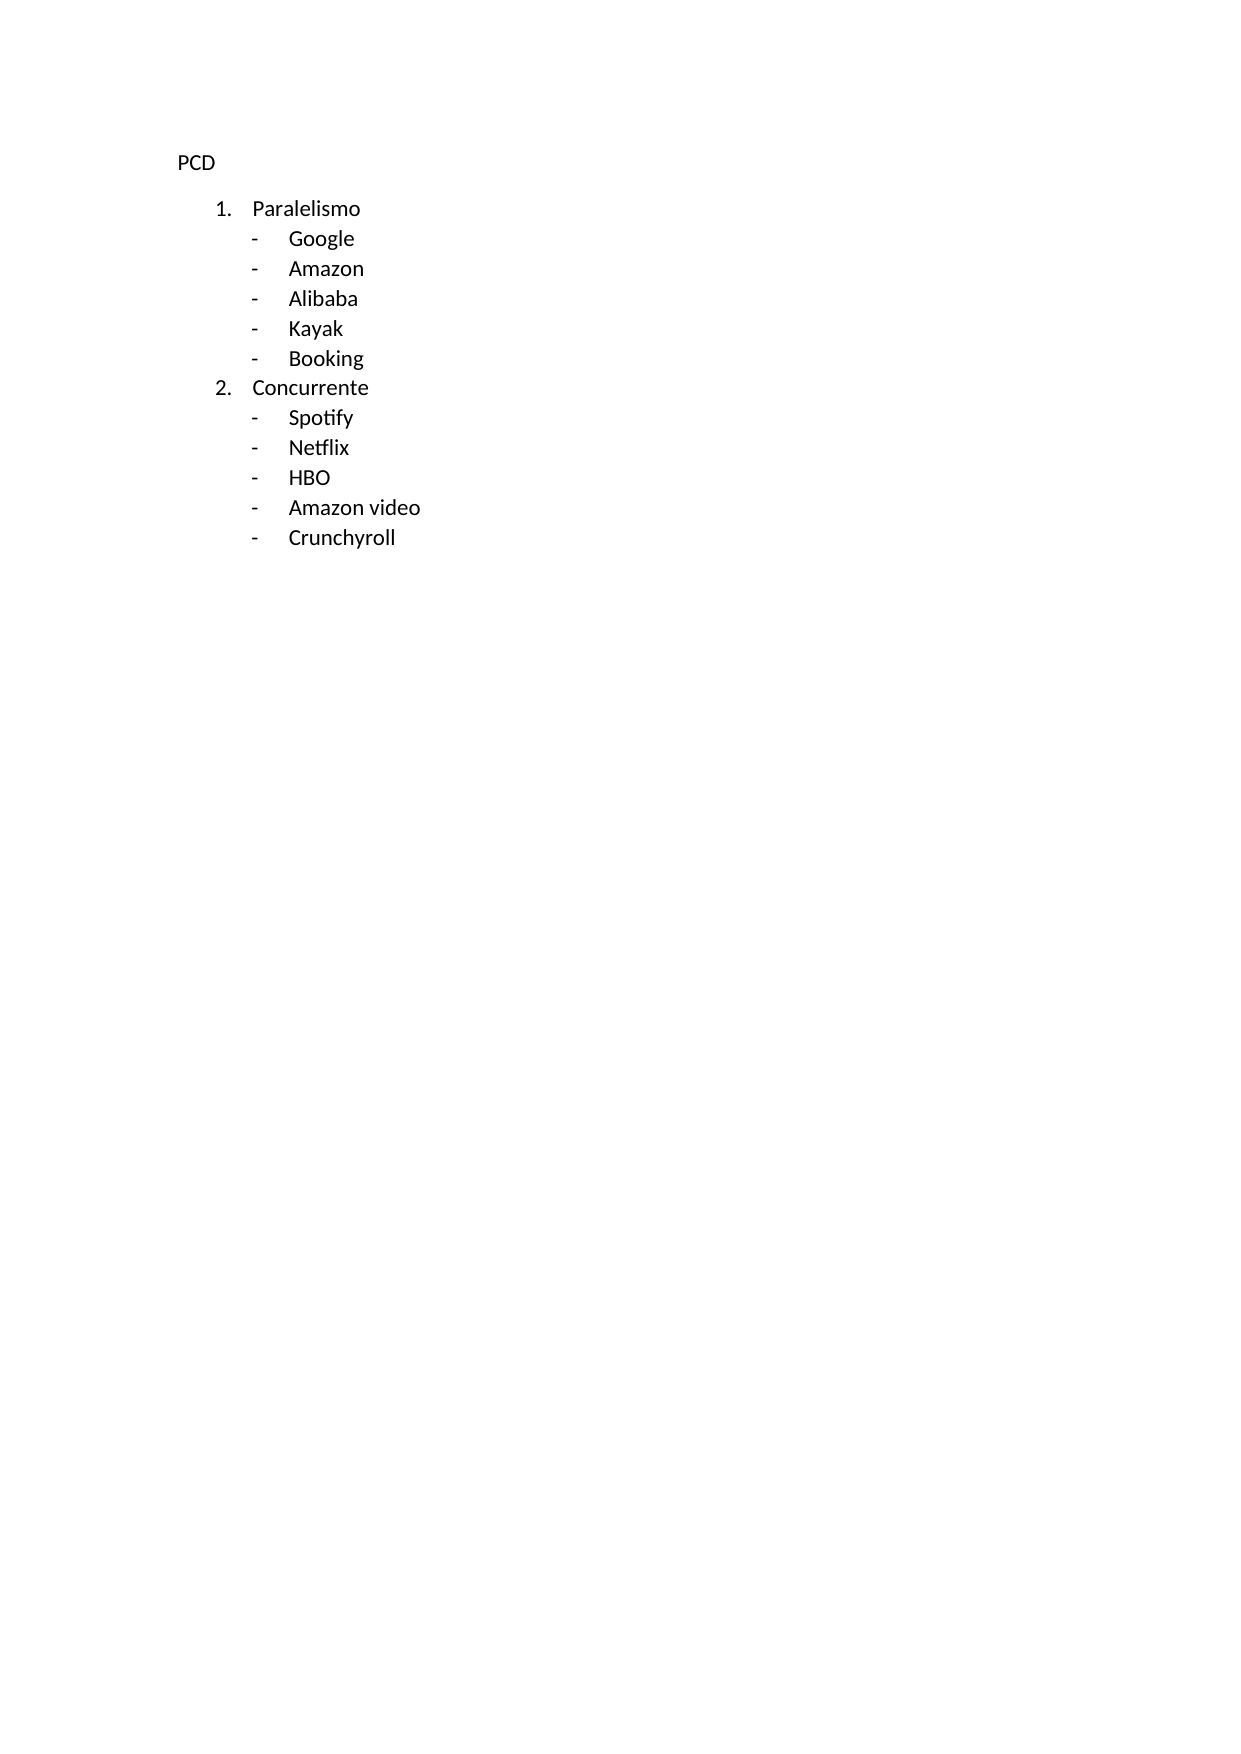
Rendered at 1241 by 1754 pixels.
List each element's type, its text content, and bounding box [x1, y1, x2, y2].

list Booking [251, 344, 1063, 372]
list Alibaba [251, 284, 1063, 312]
list Amazon [251, 254, 1063, 282]
list Crunchyroll [251, 523, 1063, 551]
list Paralelismo [215, 194, 1063, 222]
text PCD [177, 148, 1063, 176]
list Netflix [251, 433, 1063, 461]
list Spotify [251, 403, 1063, 431]
list HBO [251, 463, 1063, 491]
list Google [251, 224, 1063, 252]
list Kayak [251, 314, 1063, 342]
list Concurrente [215, 373, 1063, 402]
list Amazon video [251, 493, 1063, 521]
